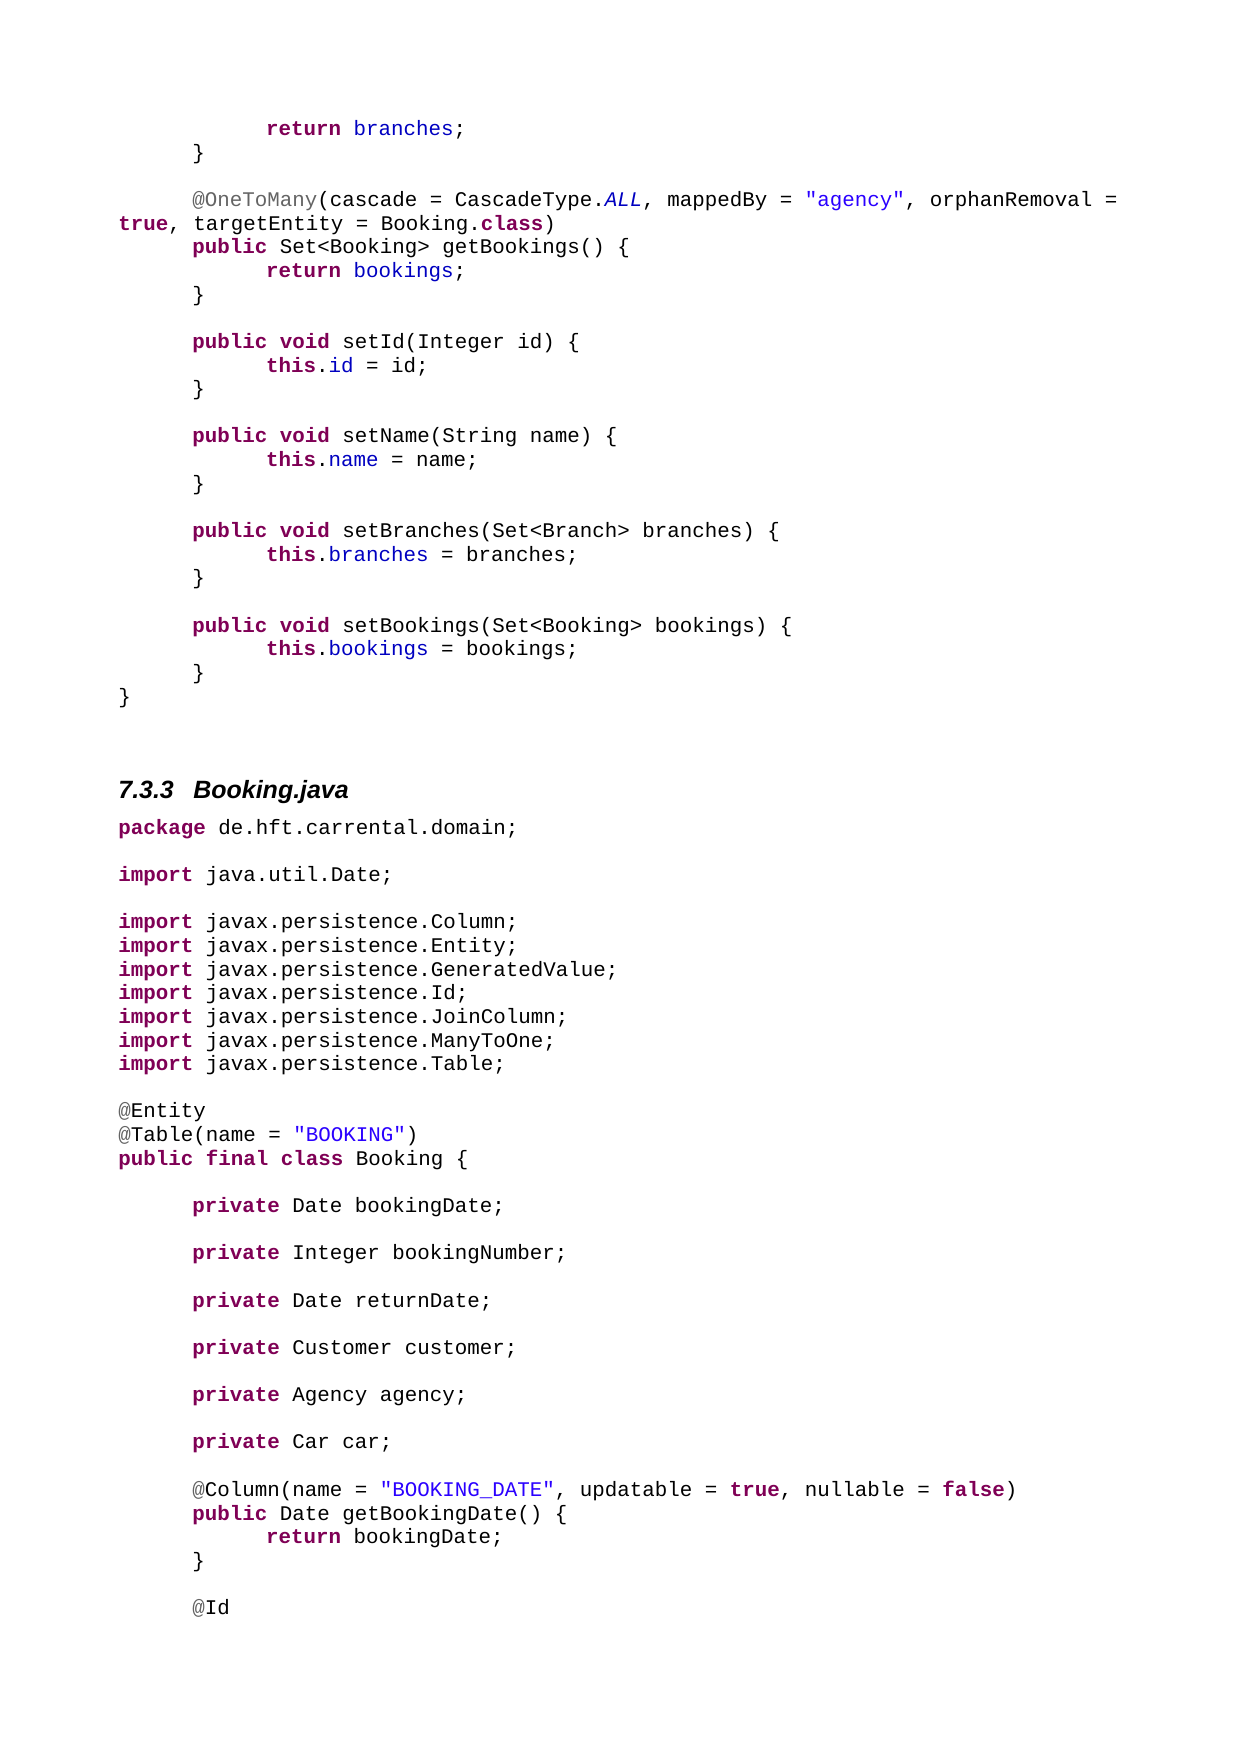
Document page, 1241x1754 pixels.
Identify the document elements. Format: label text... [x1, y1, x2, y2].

text return bookings; [118, 260, 1122, 284]
text } [118, 473, 1122, 496]
text @Id [118, 1597, 1122, 1621]
text @Entity [118, 1101, 1122, 1124]
text import javax.persistence.JoinColumn; [118, 1006, 1122, 1029]
text } [118, 284, 1122, 307]
text @Table(name = "BOOKING") [118, 1124, 1122, 1148]
text private Agency agency; [118, 1384, 1122, 1408]
text } [118, 142, 1122, 165]
text public final class Booking { [118, 1148, 1122, 1171]
text import javax.persistence.GeneratedValue; [118, 959, 1122, 982]
text this.name = name; [118, 449, 1122, 473]
text } [118, 662, 1122, 686]
text public Set<Booking> getBookings() { [118, 236, 1122, 260]
text } [118, 686, 1122, 709]
text package de.hft.carrental.domain; [118, 817, 1122, 840]
text public void setBranches(Set<Branch> branches) { [118, 520, 1122, 544]
subtitle Booking.java [118, 776, 1122, 804]
text import javax.persistence.Id; [118, 982, 1122, 1006]
text public Date getBookingDate() { [118, 1502, 1122, 1526]
text public void setBookings(Set<Booking> bookings) { [118, 615, 1122, 638]
text @OneToMany(cascade = CascadeType.ALL, mappedBy = "agency", orphanRemoval = true, targetEntity = Booking.class) [118, 189, 1122, 236]
text this.bookings = bookings; [118, 638, 1122, 662]
text private Car car; [118, 1432, 1122, 1455]
text private Integer bookingNumber; [118, 1242, 1122, 1266]
text import javax.persistence.Table; [118, 1053, 1122, 1077]
text private Date bookingDate; [118, 1195, 1122, 1219]
text } [118, 567, 1122, 591]
text private Customer customer; [118, 1337, 1122, 1361]
text this.id = id; [118, 354, 1122, 378]
text public void setName(String name) { [118, 426, 1122, 449]
text this.branches = branches; [118, 544, 1122, 567]
text import javax.persistence.Entity; [118, 935, 1122, 959]
text import javax.persistence.Column; [118, 911, 1122, 935]
text } [118, 1550, 1122, 1573]
text return bookingDate; [118, 1526, 1122, 1550]
text return branches; [118, 118, 1122, 142]
text @Column(name = "BOOKING_DATE", updatable = true, nullable = false) [118, 1479, 1122, 1502]
text private Date returnDate; [118, 1290, 1122, 1313]
text public void setId(Integer id) { [118, 331, 1122, 354]
text } [118, 378, 1122, 402]
text import javax.persistence.ManyToOne; [118, 1029, 1122, 1053]
text import java.util.Date; [118, 864, 1122, 888]
